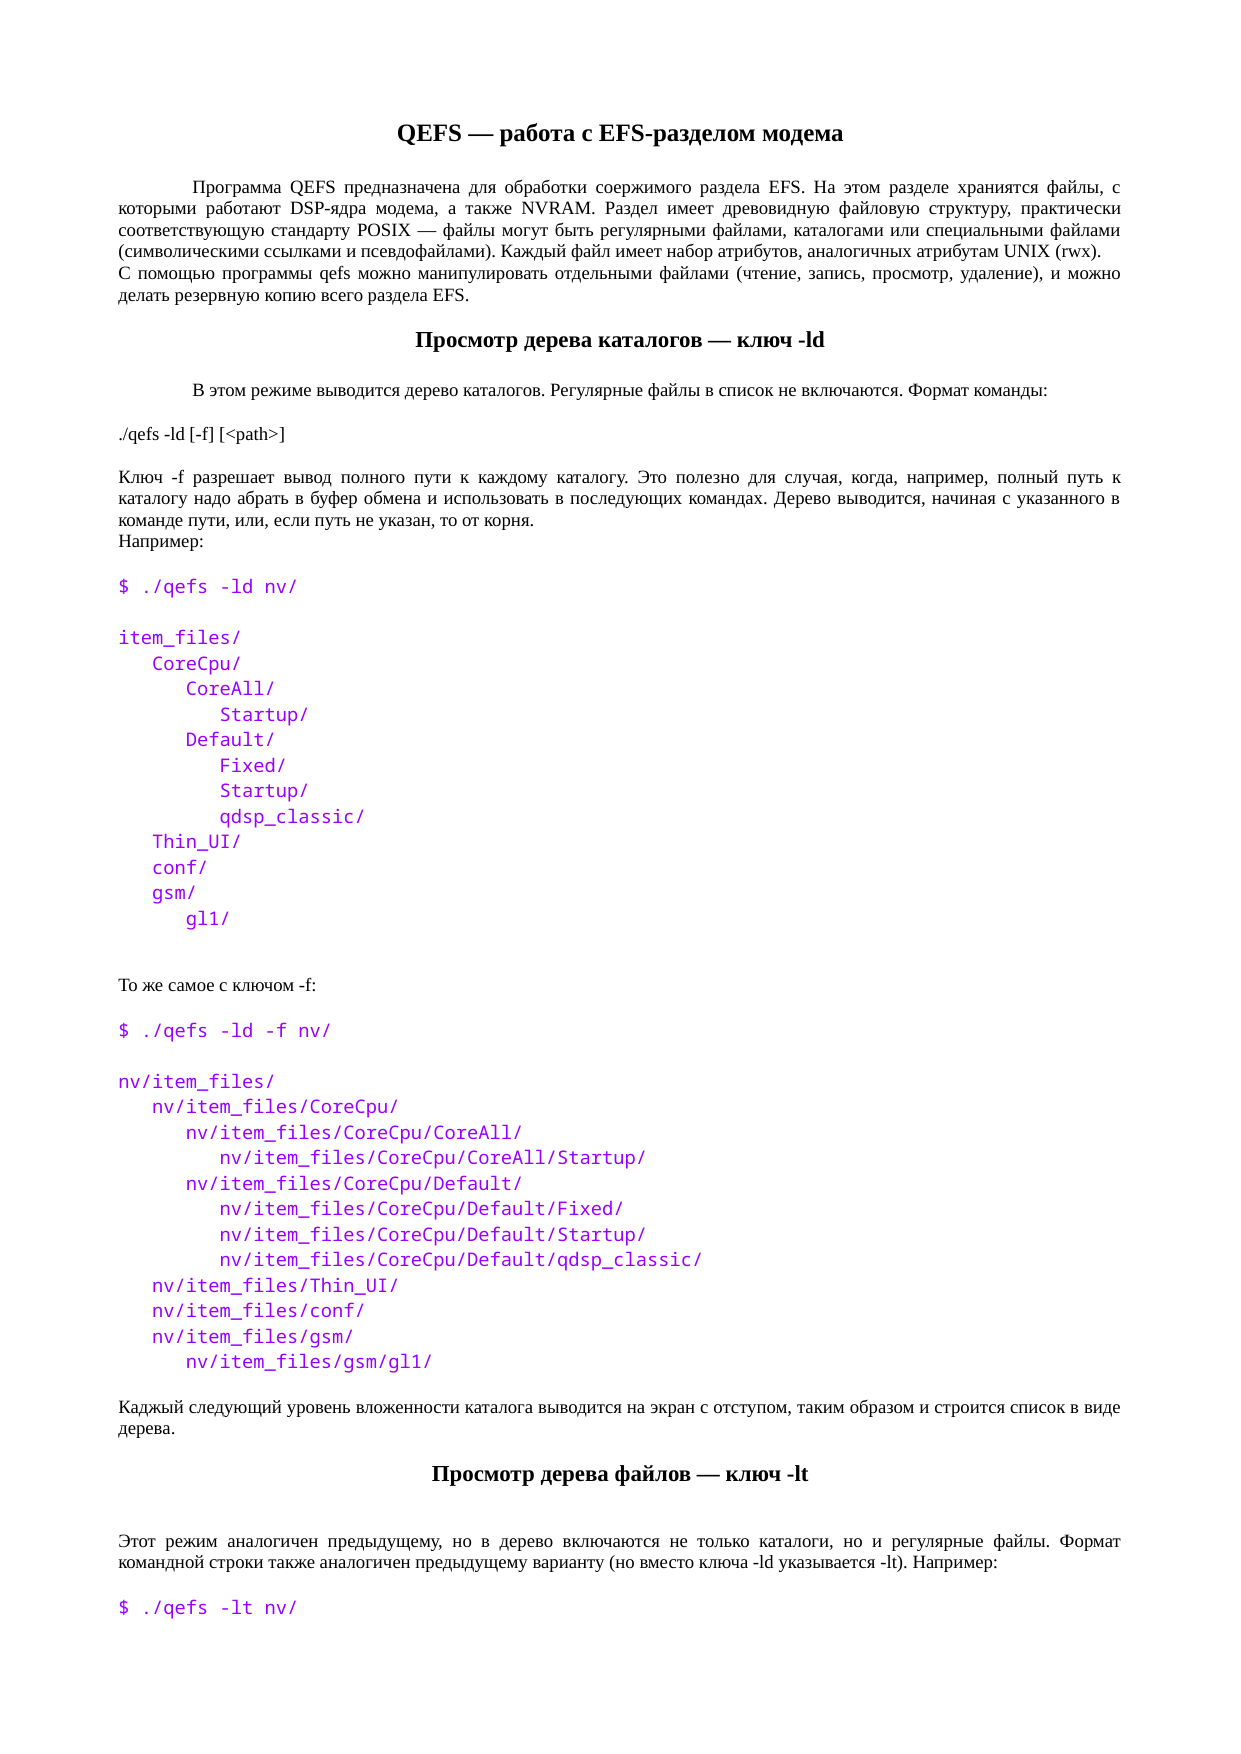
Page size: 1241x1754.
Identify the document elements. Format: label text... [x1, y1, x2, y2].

text $ ./qefs -ld nv/ [118, 573, 1122, 599]
text Default/ [118, 726, 1122, 752]
text nv/item_files/gsm/ [118, 1323, 1122, 1349]
text Этот режим аналогичен предыдущему, но в дерево включаются не только каталоги, но и регулярные файлы. Формат командной строки также аналогичен предыдущему варианту (но вместо ключа -ld указывается -lt). Например: [118, 1530, 1122, 1573]
text Просмотр дерева файлов — ключ -lt [118, 1460, 1122, 1487]
text С помощью программы qefs можно манипулировать отдельными файлами (чтение, запись, просмотр, удаление), и можно делать резервную копию всего раздела EFS. [118, 262, 1122, 305]
text $ ./qefs -lt nv/ [118, 1594, 1122, 1620]
text CoreCpu/ [118, 650, 1122, 675]
text Каджый следующий уровень вложенности каталога выводится на экран с отступом, таким образом и строится список в виде дерева. [118, 1396, 1122, 1439]
text nv/item_files/CoreCpu/Default/Fixed/ [118, 1196, 1122, 1221]
text Программа QEFS предназначена для обработки соержимого раздела EFS. На этом разделе храниятся файлы, с которыми работают DSP-ядра модема, а также NVRAM. Раздел имеет древовидную файловую структуру, практически соответствующую стандарту POSIX — файлы могут быть регулярными файлами, каталогами или специальными файлами (символическими ссылками и псевдофайлами). Каждый файл имеет набор атрибутов, аналогичных атрибутам UNIX (rwx). [118, 176, 1122, 262]
text Thin_UI/ [118, 828, 1122, 854]
text Fixed/ [118, 752, 1122, 777]
text $ ./qefs -ld -f nv/ [118, 1017, 1122, 1042]
text QEFS — работа с EFS-разделом модема [118, 118, 1122, 147]
text nv/item_files/CoreCpu/Default/qdsp_classic/ [118, 1247, 1122, 1272]
text nv/item_files/CoreCpu/CoreAll/ [118, 1119, 1122, 1144]
text ./qefs -ld [-f] [<path>] [118, 422, 1122, 444]
text conf/ [118, 854, 1122, 879]
text nv/item_files/CoreCpu/Default/Startup/ [118, 1221, 1122, 1247]
text qdsp_classic/ [118, 803, 1122, 828]
text nv/item_files/CoreCpu/Default/ [118, 1170, 1122, 1196]
text nv/item_files/CoreCpu/ [118, 1093, 1122, 1119]
text Startup/ [118, 777, 1122, 803]
text nv/item_files/gsm/gl1/ [118, 1349, 1122, 1374]
text nv/item_files/Thin_UI/ [118, 1272, 1122, 1298]
text Ключ -f разрешает вывод полного пути к каждому каталогу. Это полезно для случая, когда, например, полный путь к каталогу надо абрать в буфер обмена и использовать в последующих командах. Дерево выводится, начиная с указанного в команде пути, или, если путь не указан, то от корня. [118, 466, 1122, 530]
text item_files/ [118, 624, 1122, 650]
text nv/item_files/ [118, 1068, 1122, 1093]
text Startup/ [118, 701, 1122, 726]
text Просмотр дерева каталогов — ключ -ld [118, 327, 1122, 353]
text CoreAll/ [118, 675, 1122, 701]
text nv/item_files/CoreCpu/CoreAll/Startup/ [118, 1144, 1122, 1170]
text То же самое с ключом -f: [118, 974, 1122, 995]
text В этом режиме выводится дерево каталогов. Регулярные файлы в список не включаются. Формат команды: [118, 379, 1122, 401]
text nv/item_files/conf/ [118, 1298, 1122, 1323]
text gsm/ [118, 879, 1122, 905]
text gl1/ [118, 905, 1122, 931]
text Например: [118, 530, 1122, 552]
